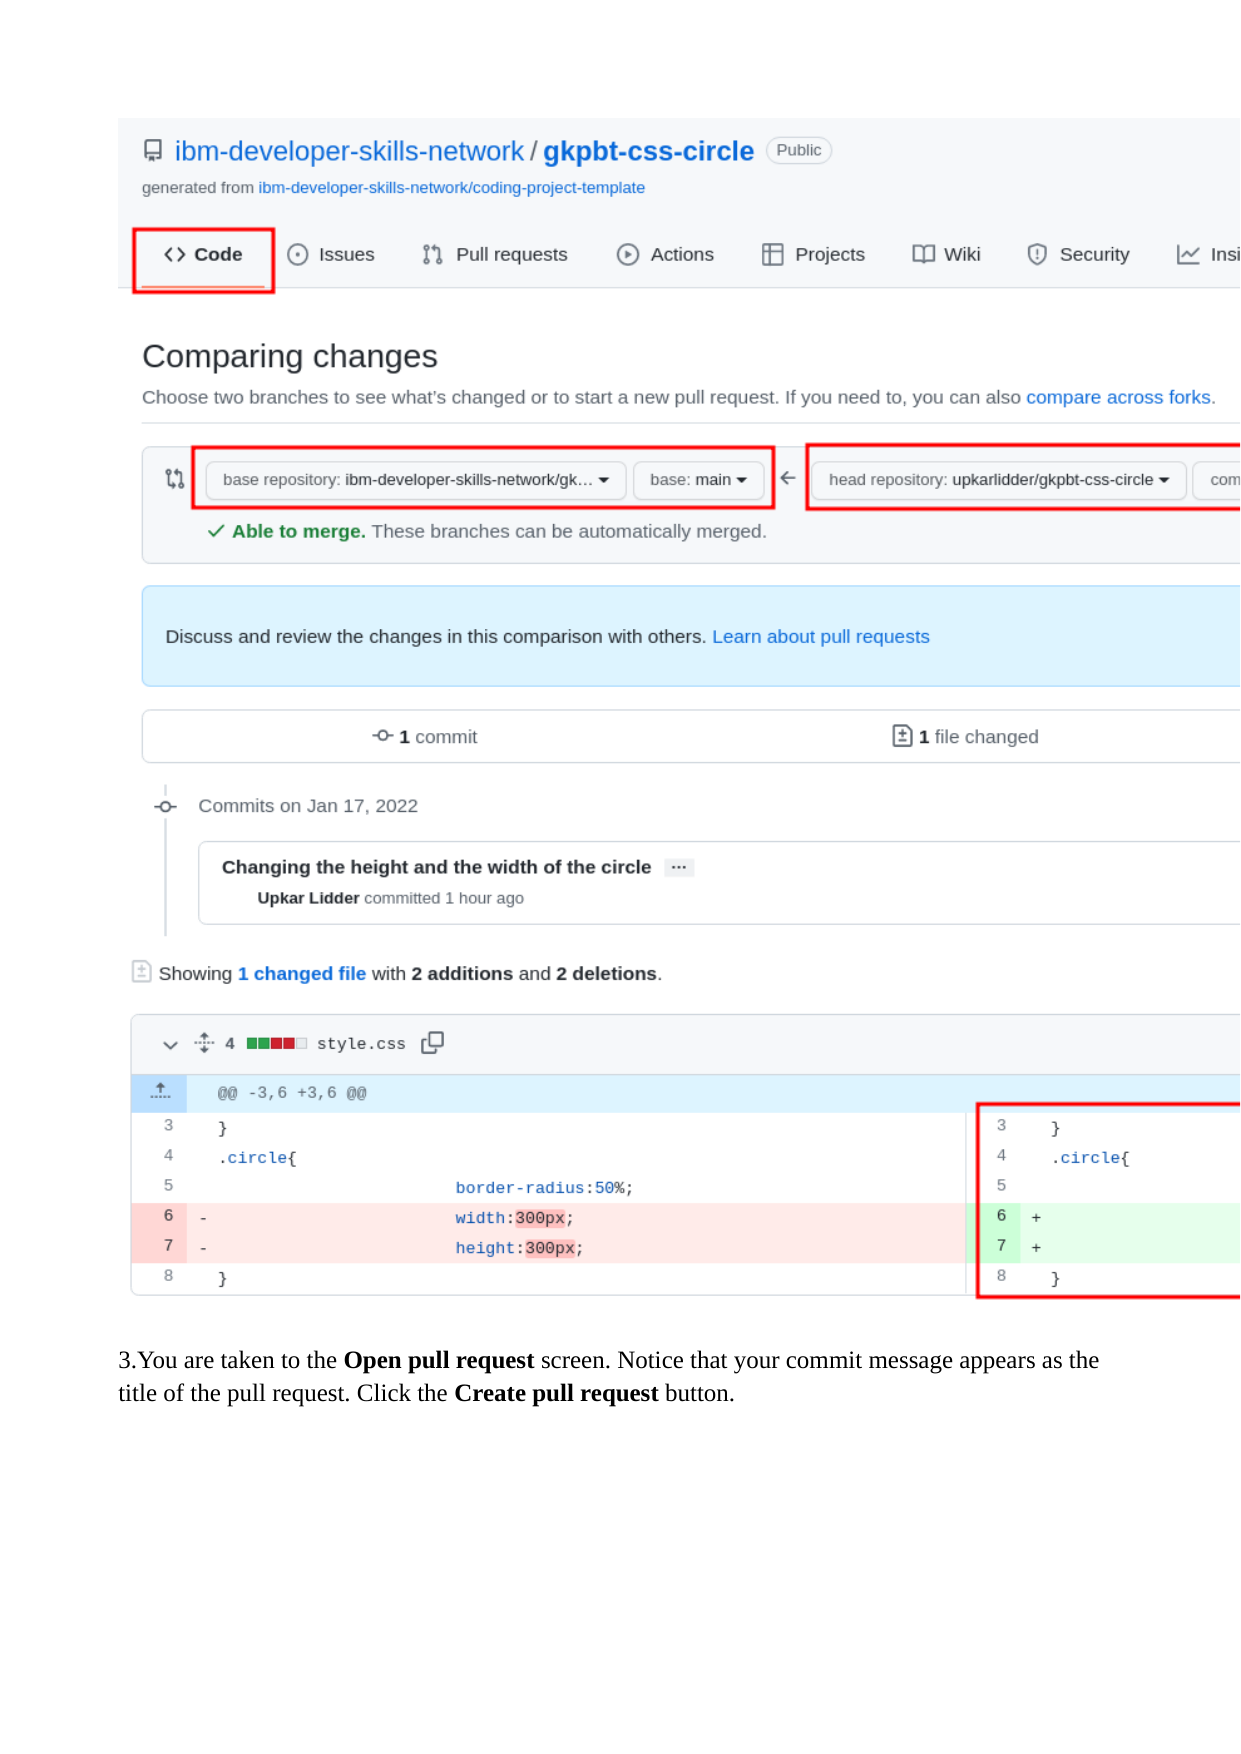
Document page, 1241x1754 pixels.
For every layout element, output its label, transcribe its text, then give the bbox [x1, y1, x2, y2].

picture [118, 118, 1241, 1326]
list You are taken to the Open pull request screen. Notice that your commit message appears as the title of the pull request. Click the Create pull request button. [118, 1345, 1122, 1407]
